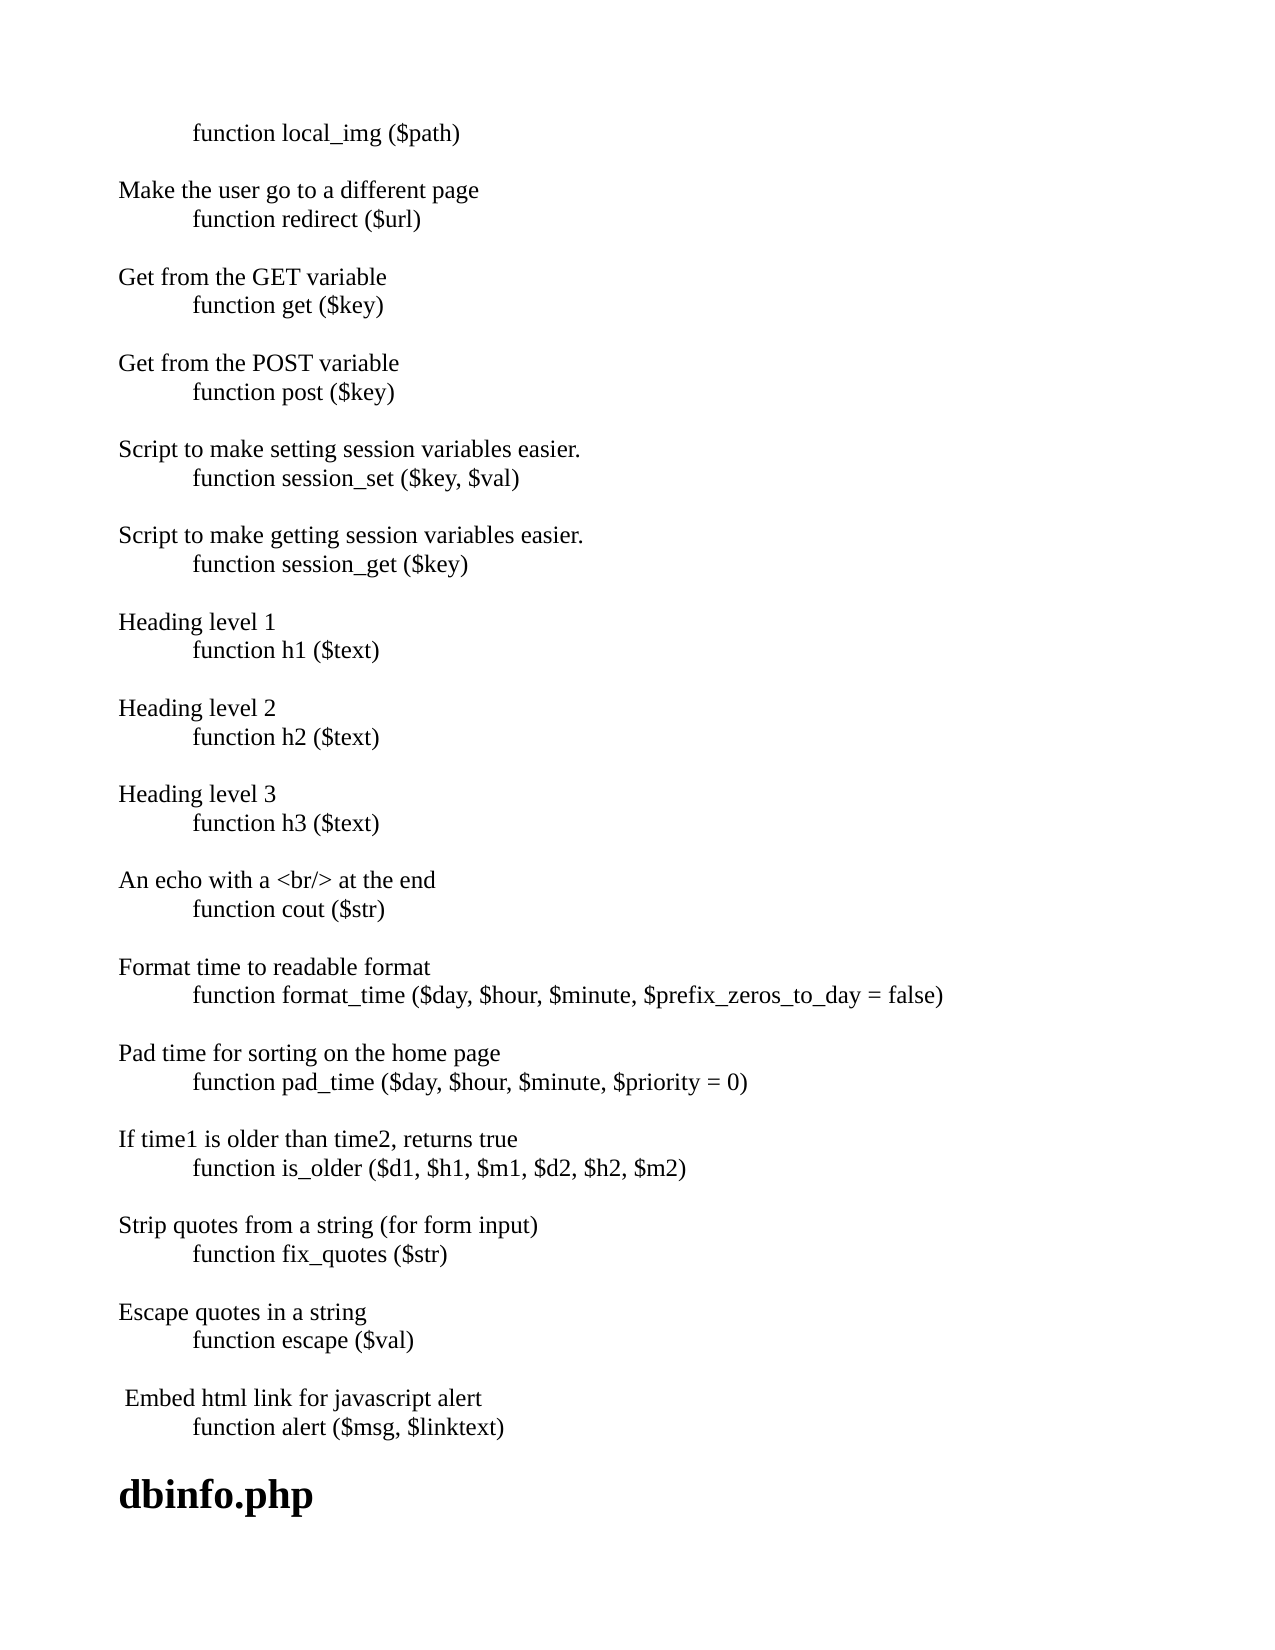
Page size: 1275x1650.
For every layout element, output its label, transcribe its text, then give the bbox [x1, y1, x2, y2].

text dbinfo.php [118, 1469, 1157, 1517]
text Heading level 3 [118, 779, 1157, 808]
text Pad time for sorting on the home page [118, 1038, 1157, 1067]
text An echo with a <br/> at the end [118, 866, 1157, 894]
text Script to make getting session variables easier. [118, 521, 1157, 549]
text function post ($key) [118, 377, 1157, 406]
text function alert ($msg, $linktext) [118, 1412, 1157, 1441]
text function pad_time ($day, $hour, $minute, $priority = 0) [118, 1067, 1157, 1096]
text function h2 ($text) [118, 722, 1157, 751]
text Heading level 1 [118, 607, 1157, 636]
text Script to make setting session variables easier. [118, 434, 1157, 463]
text function is_older ($d1, $h1, $m1, $d2, $h2, $m2) [118, 1153, 1157, 1182]
text function h1 ($text) [118, 636, 1157, 664]
text Format time to readable format [118, 952, 1157, 981]
text Heading level 2 [118, 693, 1157, 722]
text Make the user go to a different page [118, 176, 1157, 204]
text Strip quotes from a string (for form input) [118, 1211, 1157, 1239]
text Get from the GET variable [118, 262, 1157, 291]
text If time1 is older than time2, returns true [118, 1124, 1157, 1153]
text function redirect ($url) [118, 204, 1157, 233]
text function get ($key) [118, 291, 1157, 319]
text function escape ($val) [118, 1326, 1157, 1354]
text function fix_quotes ($str) [118, 1239, 1157, 1268]
text function session_set ($key, $val) [118, 463, 1157, 492]
text Escape quotes in a string [118, 1297, 1157, 1326]
text function cout ($str) [118, 894, 1157, 923]
text function session_get ($key) [118, 549, 1157, 578]
text Get from the POST variable [118, 348, 1157, 377]
text function local_img ($path) [118, 118, 1157, 147]
text Embed html link for javascript alert [118, 1383, 1157, 1412]
text function h3 ($text) [118, 808, 1157, 837]
text function format_time ($day, $hour, $minute, $prefix_zeros_to_day = false) [118, 981, 1157, 1009]
